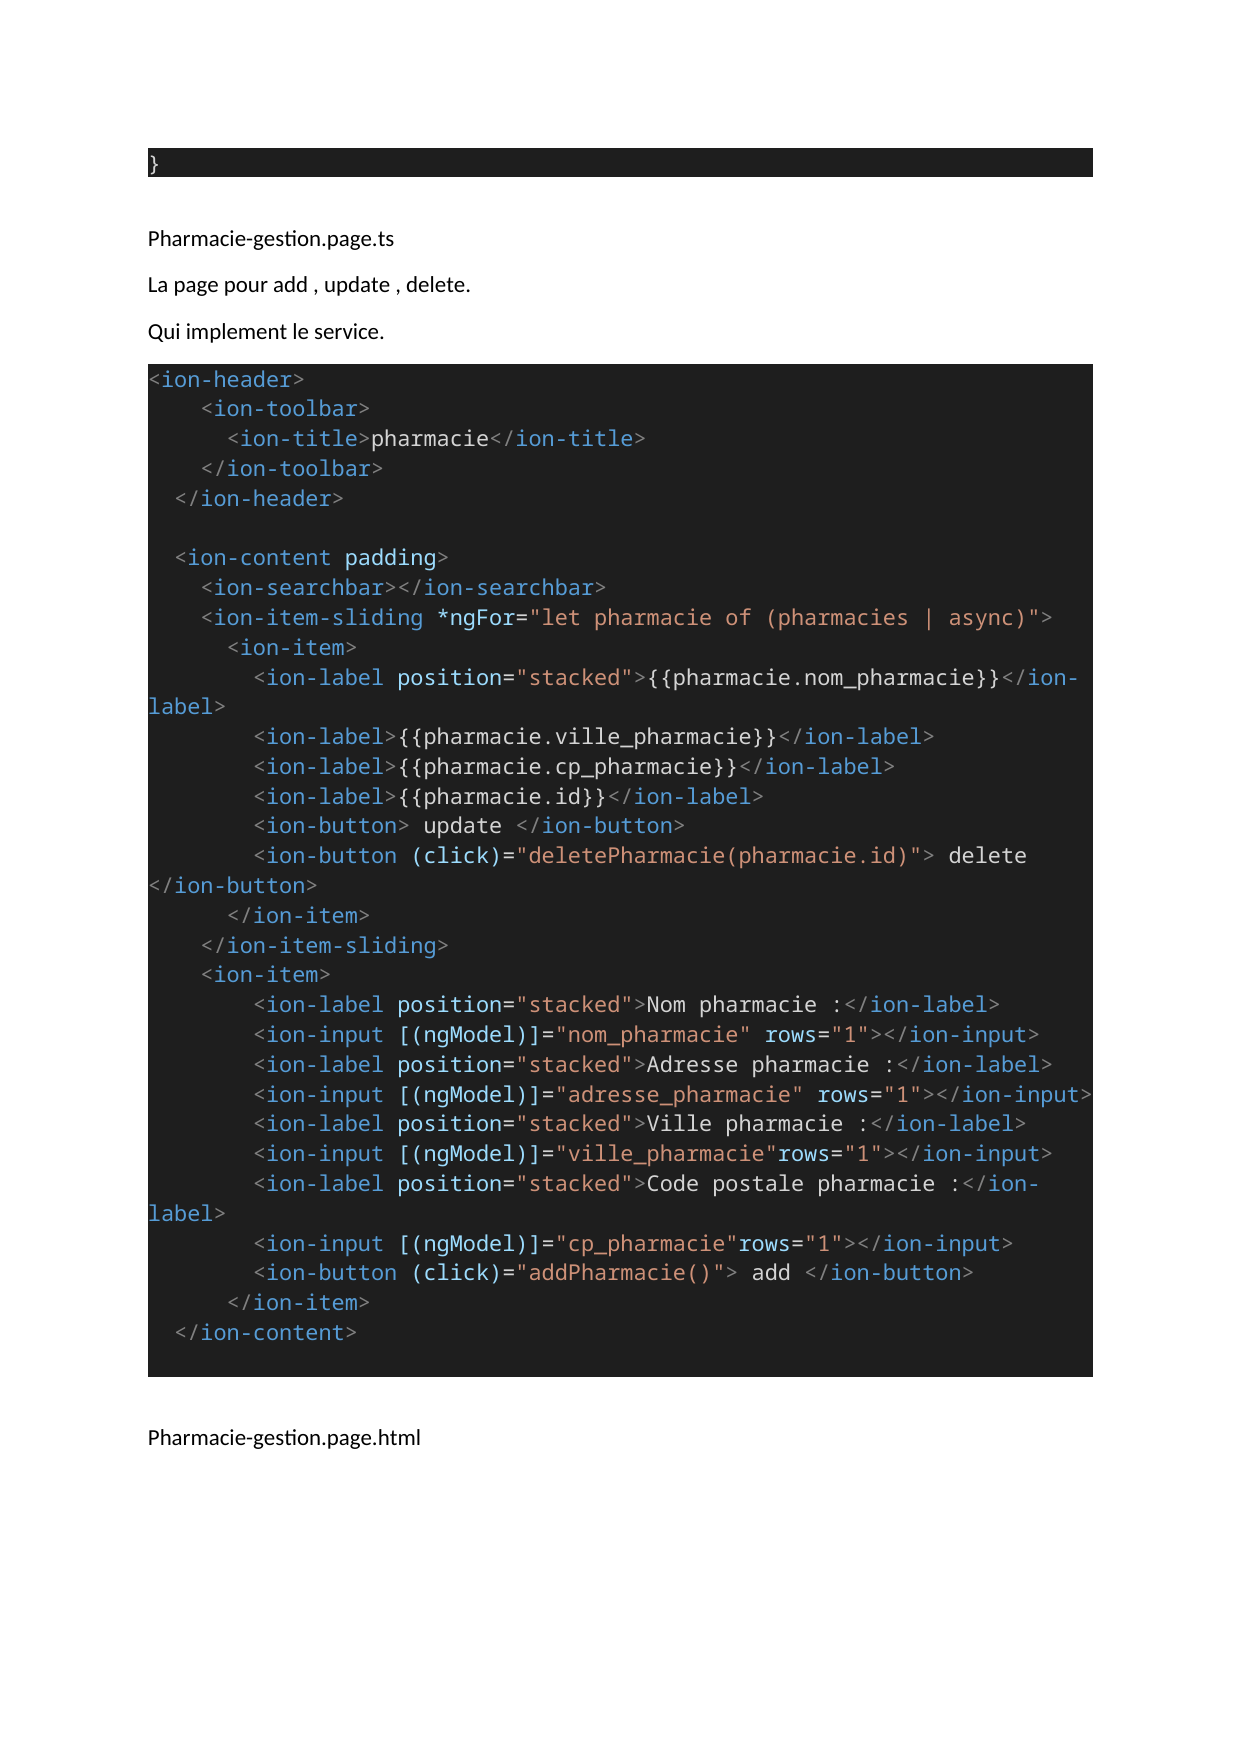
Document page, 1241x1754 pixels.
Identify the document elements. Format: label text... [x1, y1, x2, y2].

text </ion-item-sliding> [148, 930, 1093, 959]
text <ion-title>pharmacie</ion-title> [148, 423, 1093, 453]
text <ion-item-sliding *ngFor="let pharmacie of (pharmacies | async)"> [148, 602, 1093, 632]
text <ion-label position="stacked">Nom pharmacie :</ion-label> [148, 989, 1093, 1019]
text <ion-button (click)="deletePharmacie(pharmacie.id)"> delete </ion-button> [148, 840, 1093, 900]
text <ion-item> [148, 959, 1093, 989]
text La page pour add , update , delete. [148, 271, 1093, 298]
text <ion-item> [148, 632, 1093, 662]
text <ion-input [(ngModel)]="nom_pharmacie" rows="1"></ion-input> [148, 1019, 1093, 1049]
text </ion-item> [148, 1287, 1093, 1317]
text </ion-item> [148, 900, 1093, 930]
text Pharmacie-gestion.page.ts [148, 224, 1093, 252]
text <ion-label>{{pharmacie.cp_pharmacie}}</ion-label> [148, 751, 1093, 781]
text <ion-label>{{pharmacie.id}}</ion-label> [148, 781, 1093, 811]
text </ion-content> [148, 1317, 1093, 1347]
text <ion-toolbar> [148, 393, 1093, 423]
text <ion-label position="stacked">Code postale pharmacie :</ion-label> [148, 1168, 1093, 1228]
text <ion-header> [148, 364, 1093, 393]
text Qui implement le service. [148, 317, 1093, 345]
text <ion-content padding> [148, 542, 1093, 572]
text <ion-searchbar></ion-searchbar> [148, 572, 1093, 602]
text <ion-input [(ngModel)]="cp_pharmacie"rows="1"></ion-input> [148, 1228, 1093, 1257]
text </ion-header> [148, 483, 1093, 513]
text <ion-input [(ngModel)]="adresse_pharmacie" rows="1"></ion-input> [148, 1079, 1093, 1108]
text } [148, 148, 1093, 177]
text <ion-button (click)="addPharmacie()"> add </ion-button> [148, 1257, 1093, 1287]
text <ion-label position="stacked">Adresse pharmacie :</ion-label> [148, 1049, 1093, 1079]
text <ion-label position="stacked">{{pharmacie.nom_pharmacie}}</ion-label> [148, 662, 1093, 721]
text <ion-button> update </ion-button> [148, 811, 1093, 840]
text <ion-input [(ngModel)]="ville_pharmacie"rows="1"></ion-input> [148, 1138, 1093, 1168]
text <ion-label position="stacked">Ville pharmacie :</ion-label> [148, 1108, 1093, 1138]
text </ion-toolbar> [148, 453, 1093, 483]
text Pharmacie-gestion.page.html [148, 1423, 1093, 1451]
text <ion-label>{{pharmacie.ville_pharmacie}}</ion-label> [148, 721, 1093, 751]
